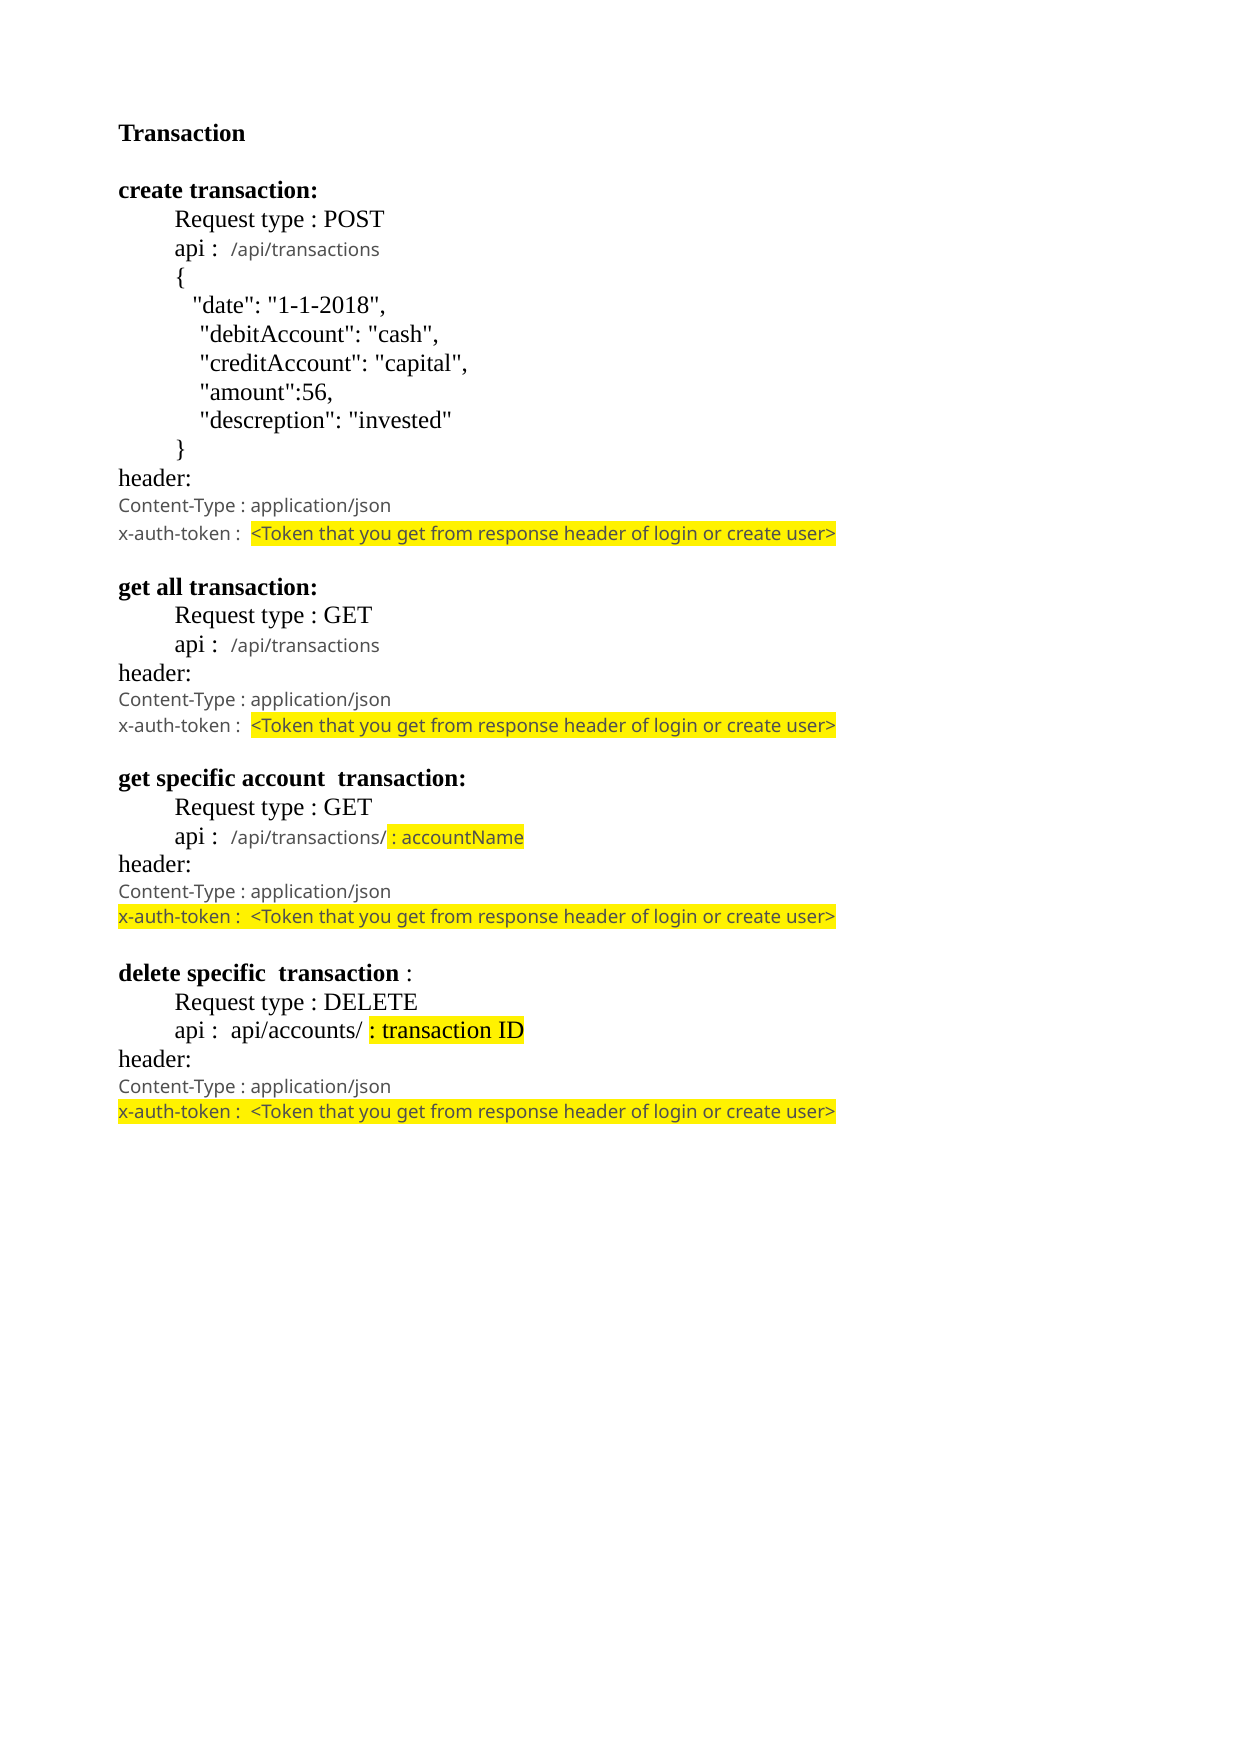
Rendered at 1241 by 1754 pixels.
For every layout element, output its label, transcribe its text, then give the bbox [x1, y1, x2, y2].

text api : /api/transactions/ : accountName [174, 821, 1122, 849]
text header: [118, 849, 1122, 878]
text api : /api/transactions [174, 629, 1122, 658]
text get specific account transaction: [118, 763, 1122, 792]
text x-auth-token : <Token that you get from response header of login or create user> [118, 904, 1122, 929]
text "descreption": "invested" [174, 406, 1122, 434]
text Transaction [118, 118, 1122, 147]
text header: [118, 1044, 1122, 1073]
text Request type : DELETE [174, 987, 1122, 1016]
text Request type : GET [174, 600, 1122, 629]
text Request type : POST [174, 204, 1122, 233]
text get all transaction: [118, 572, 1122, 600]
text delete specific transaction : [118, 958, 1122, 987]
text header: [118, 658, 1122, 687]
text Content-Type : application/json [118, 492, 1122, 517]
text "debitAccount": "cash", [174, 319, 1122, 348]
text { [174, 262, 1122, 291]
text api : api/accounts/ : transaction ID [174, 1016, 1122, 1044]
text header: [118, 463, 1122, 492]
text "amount":56, [174, 377, 1122, 406]
text create transaction: [118, 176, 1122, 204]
text Content-Type : application/json [118, 1073, 1122, 1098]
text Content-Type : application/json [118, 687, 1122, 712]
text x-auth-token : <Token that you get from response header of login or create user> [118, 712, 1122, 738]
text "creditAccount": "capital", [174, 348, 1122, 377]
text "date": "1-1-2018", [118, 291, 1122, 319]
text api : /api/transactions [174, 233, 1122, 262]
text } [174, 434, 1122, 463]
text Request type : GET [174, 792, 1122, 821]
text x-auth-token : <Token that you get from response header of login or create user> [118, 517, 1122, 546]
text x-auth-token : <Token that you get from response header of login or create user> [118, 1098, 1122, 1124]
text Content-Type : application/json [118, 878, 1122, 904]
